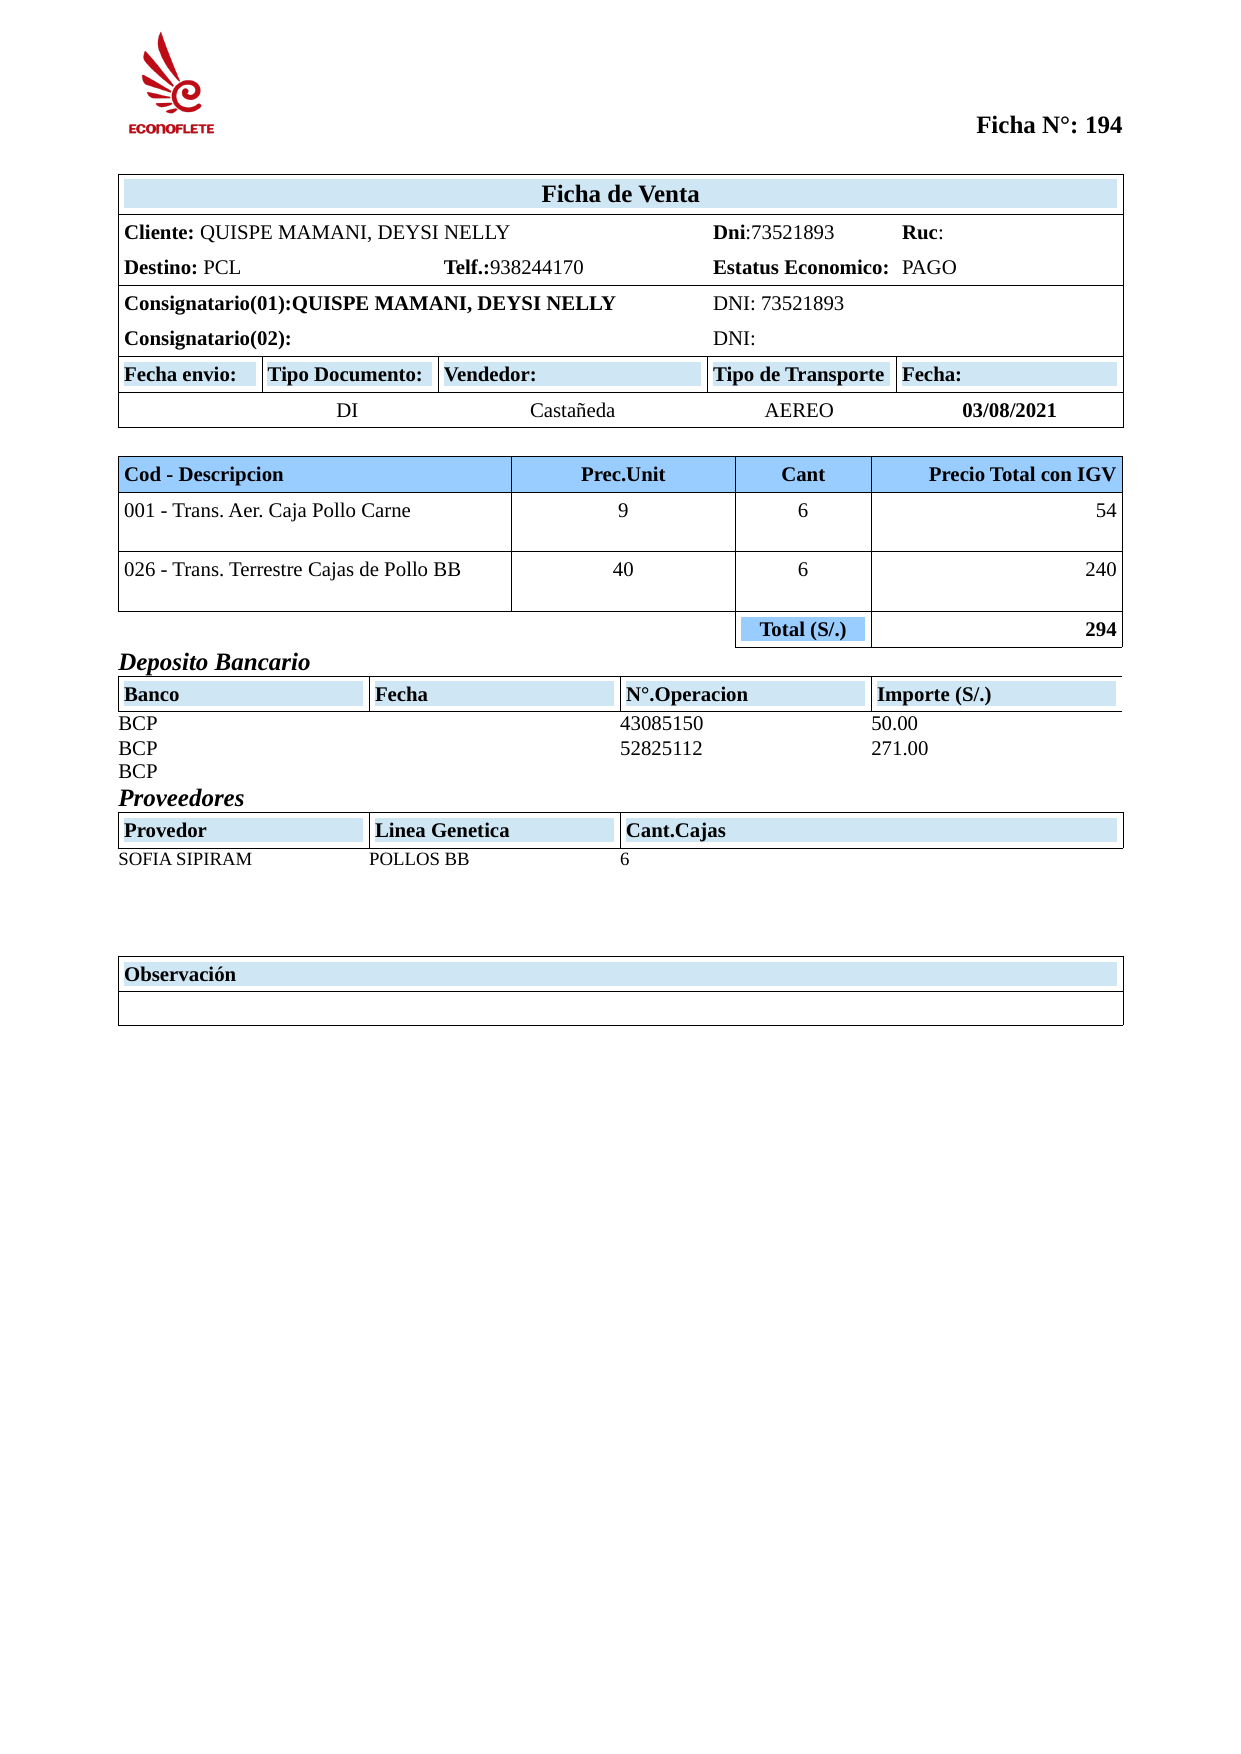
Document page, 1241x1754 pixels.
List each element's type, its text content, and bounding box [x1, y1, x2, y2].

table_header Ficha de Venta [119, 175, 1123, 214]
table_cell 6 [620, 849, 1123, 869]
table_cell [369, 760, 620, 783]
text Deposito Bancario [118, 647, 1122, 676]
table_cell DNI: [707, 321, 1123, 356]
table_cell [620, 891, 1123, 913]
table_cell Vendedor: [439, 357, 707, 392]
table_header Prec.Unit [512, 457, 735, 492]
table_header Fecha [370, 677, 620, 711]
table_cell [369, 934, 620, 956]
table_cell [620, 760, 871, 783]
table_cell [119, 393, 262, 427]
table_cell 294 [872, 612, 1122, 647]
table_cell BCP [118, 735, 369, 759]
table_cell Ruc: [896, 215, 1123, 249]
table_header Importe (S/.) [872, 677, 1122, 711]
text Proveedores [118, 783, 1122, 812]
table_cell 6 [736, 493, 871, 551]
table_cell [620, 913, 1123, 934]
table_cell [620, 934, 1123, 956]
table_cell Cliente: QUISPE MAMANI, DEYSI NELLY [119, 215, 707, 249]
table_header Banco [119, 677, 369, 711]
table_header Provedor [119, 813, 369, 848]
table_cell [369, 735, 620, 759]
table_cell Tipo Documento: [263, 357, 438, 392]
table_cell 50.00 [871, 712, 1122, 735]
table_cell DI [262, 393, 438, 427]
table_cell Fecha envio: [119, 357, 262, 392]
table_cell Telf.:938244170 [438, 249, 707, 285]
table_header Cod - Descripcion [119, 457, 511, 492]
table_cell [118, 870, 369, 891]
table_cell [118, 913, 369, 934]
table_header N°.Operacion [621, 677, 871, 711]
table_cell 03/08/2021 [896, 393, 1123, 427]
table_cell Total (S/.) [736, 612, 871, 647]
table_cell 001 - Trans. Aer. Caja Pollo Carne [119, 493, 511, 551]
table_cell DNI: 73521893 [707, 286, 1123, 321]
table_cell 271.00 [871, 735, 1122, 759]
table_header Linea Genetica [370, 813, 620, 848]
table_cell 43085150 [620, 712, 871, 735]
table_cell 026 - Trans. Terrestre Cajas de Pollo BB [119, 552, 511, 611]
picture [118, 31, 225, 134]
table_cell 240 [872, 552, 1122, 611]
table_cell [118, 612, 511, 647]
table_cell Consignatario(01):QUISPE MAMANI, DEYSI NELLY [119, 286, 707, 321]
table_header Precio Total con IGV [872, 457, 1122, 492]
table_cell 54 [872, 493, 1122, 551]
table_cell SOFIA SIPIRAM [118, 849, 369, 869]
table_cell BCP [118, 712, 369, 735]
table_header Cant.Cajas [621, 813, 1123, 848]
table_cell PAGO [896, 249, 1123, 285]
table_cell Estatus Economico: [707, 249, 896, 285]
table_cell 9 [512, 493, 735, 551]
table_cell [369, 891, 620, 913]
table_cell 52825112 [620, 735, 871, 759]
table_cell 6 [736, 552, 871, 611]
table_cell [620, 870, 1123, 891]
table_cell [369, 870, 620, 891]
table_header Cant [736, 457, 871, 492]
table_cell AEREO [707, 393, 896, 427]
table_cell Dni:73521893 [707, 215, 896, 249]
table_cell [118, 934, 369, 956]
table_cell [871, 760, 1122, 783]
table_cell POLLOS BB [369, 849, 620, 869]
table_cell Destino: PCL [119, 249, 438, 285]
table_header Observación [119, 957, 1123, 991]
table_cell Castañeda [438, 393, 707, 427]
table_cell Consignatario(02): [119, 321, 707, 356]
table_cell Fecha: [897, 357, 1123, 392]
table_cell [511, 612, 735, 647]
table_cell [119, 992, 1123, 1024]
table_cell [118, 891, 369, 913]
table_cell [369, 712, 620, 735]
table_cell BCP [118, 760, 369, 783]
table_cell 40 [512, 552, 735, 611]
table_cell Tipo de Transporte [708, 357, 896, 392]
table_cell [369, 913, 620, 934]
